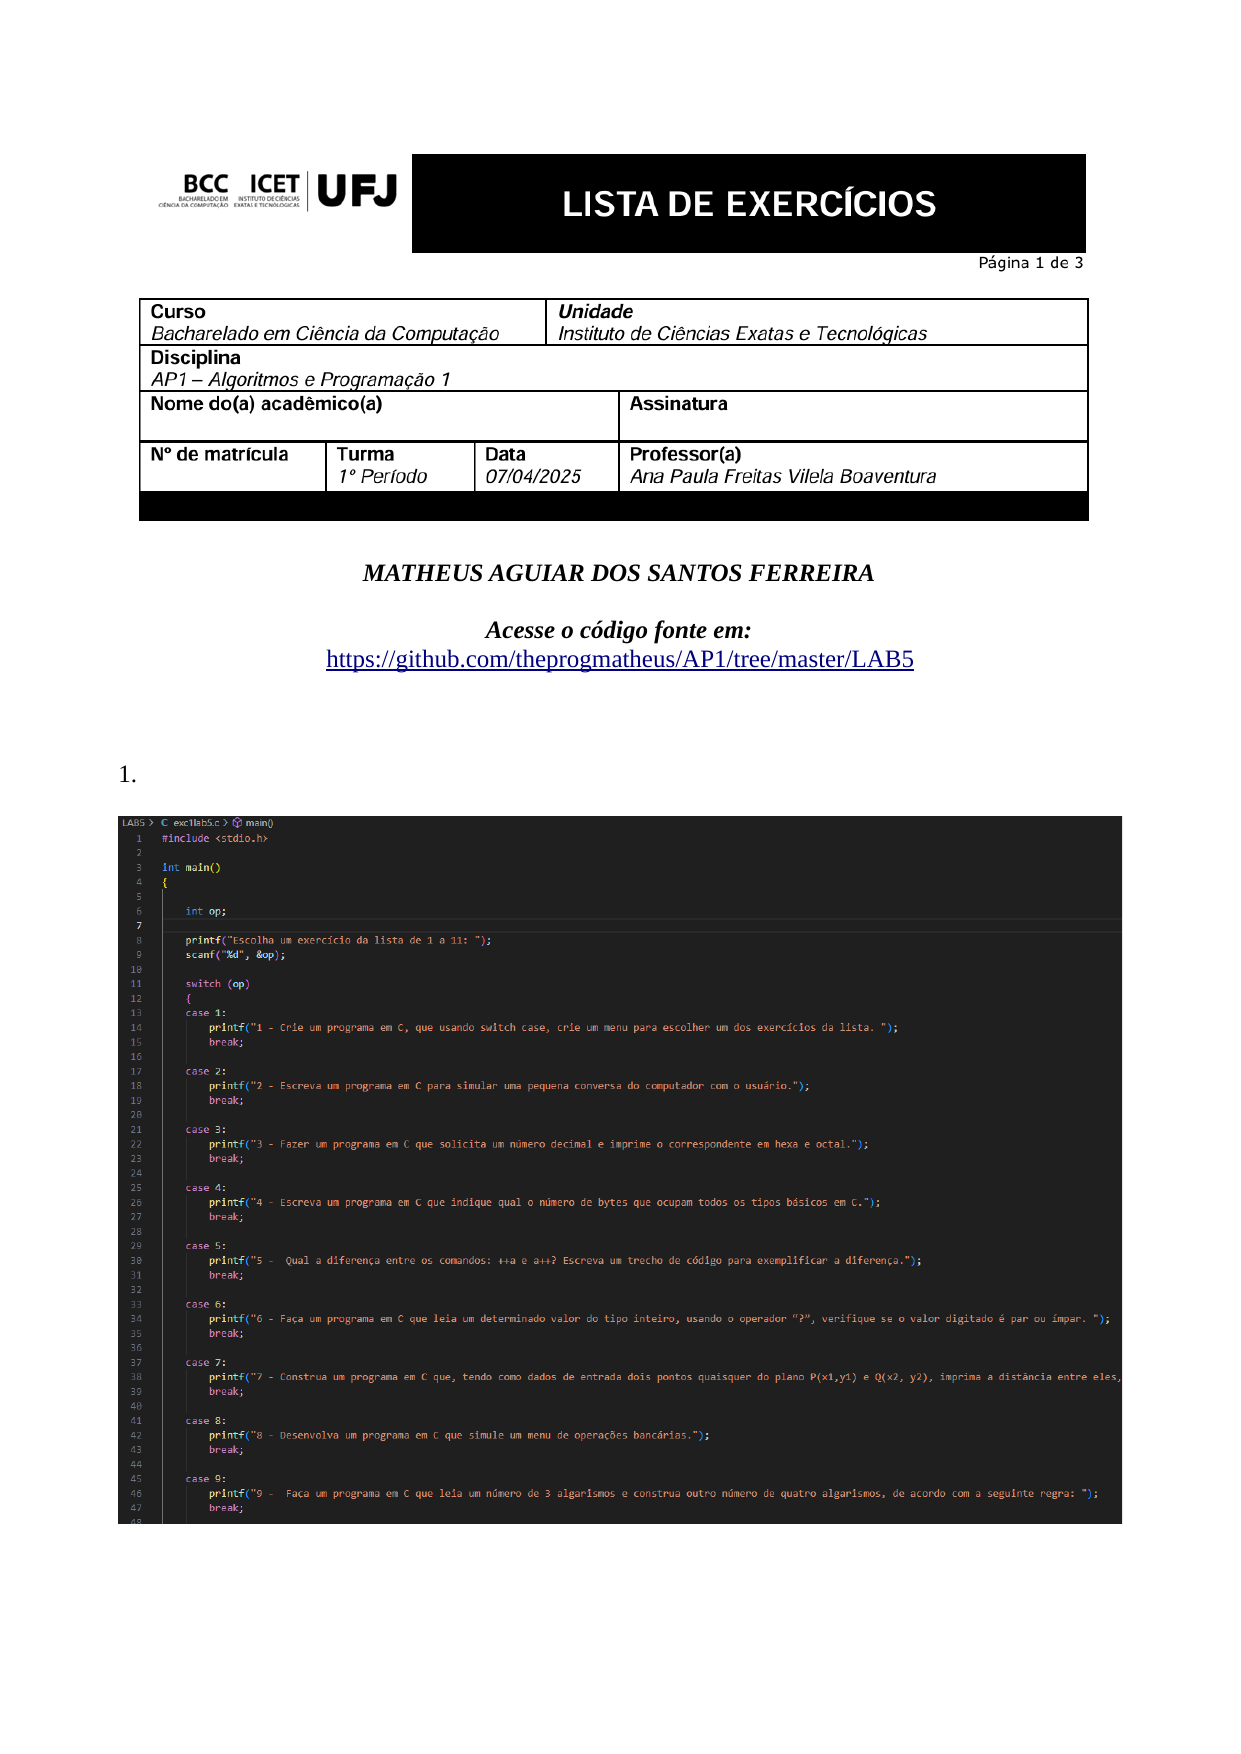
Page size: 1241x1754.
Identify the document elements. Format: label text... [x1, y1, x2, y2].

text https://github.com/theprogmatheus/AP1/tree/master/LAB5 [118, 644, 1122, 673]
text Acesse o código fonte em: [118, 616, 1122, 644]
picture [118, 816, 1123, 1524]
picture [118, 137, 1123, 530]
text MATHEUS AGUIAR DOS SANTOS FERREIRA [118, 558, 1122, 587]
text 1. [118, 759, 1122, 788]
